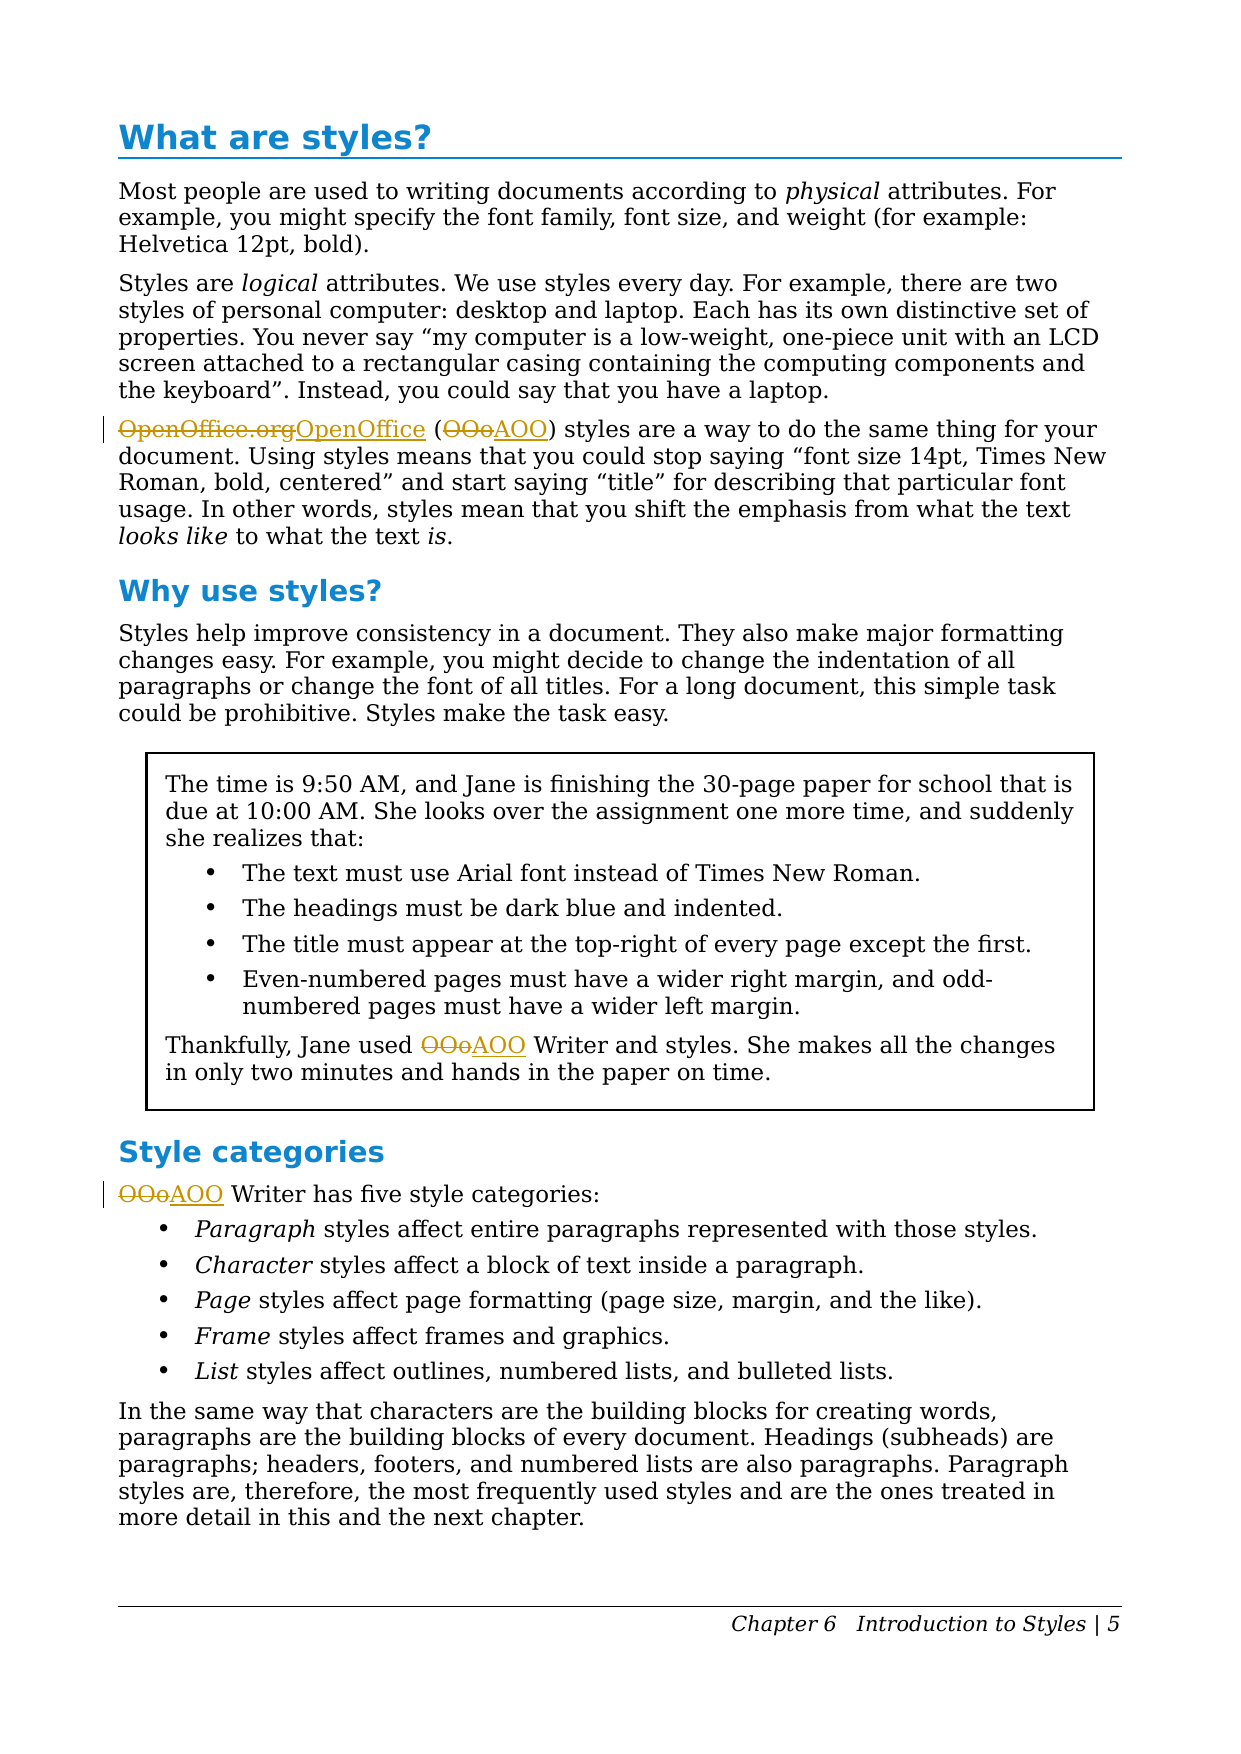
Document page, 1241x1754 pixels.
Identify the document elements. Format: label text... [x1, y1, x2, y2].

text In the same way that characters are the building blocks for creating words, paragraphs are the building blocks of every document. Headings (subheads) are paragraphs; headers, footers, and numbered lists are also paragraphs. Paragraph styles are, therefore, the most frequently used styles and are the ones treated in more detail in this and the next chapter. [118, 1398, 1122, 1531]
text Styles are logical attributes. We use styles every day. For example, there are two styles of personal computer: desktop and laptop. Each has its own distinctive set of properties. You never say “my computer is a low-weight, one-piece unit with an LCD screen attached to a rectangular casing containing the computing components and the keyboard”. Instead, you could say that you have a laptop. [118, 270, 1122, 404]
text Most people are used to writing documents according to physical attributes. For example, you might specify the font family, font size, and weight (for example: Helvetica 12pt, bold). [118, 178, 1122, 258]
text Styles help improve consistency in a document. They also make major formatting changes easy. For example, you might decide to change the indentation of all paragraphs or change the font of all titles. For a long document, this simple task could be prohibitive. Styles make the task easy. [118, 620, 1122, 727]
list List styles affect outlines, numbered lists, and bulleted lists. [156, 1356, 1122, 1385]
list Character styles affect a block of text inside a paragraph. [156, 1250, 1122, 1279]
list Frame styles affect frames and graphics. [156, 1321, 1122, 1350]
list Even-numbered pages must have a wider right margin, and odd-numbered pages must have a wider left margin. [203, 964, 1075, 1020]
text OpenOffice (AOO) styles are a way to do the same thing for your document. Using styles means that you could stop saying “font size 14pt, Times New Roman, bold, centered” and start saying “title” for describing that particular font usage. In other words, styles mean that you shift the emphasis from what the text looks like to what the text is. [118, 416, 1122, 549]
list The headings must be dark blue and indented. [203, 893, 1075, 923]
list The time is 9:50 AM, and Jane is finishing the 30-page paper for school that is due at 10:00 AM. She looks over the assignment one more time, and suddenly she realizes that: [165, 772, 1075, 852]
text Thankfully, Jane used AOO Writer and styles. She makes all the changes in only two minutes and hands in the paper on time. [165, 1033, 1075, 1086]
list The title must appear at the top-right of every page except the first. [203, 929, 1075, 958]
list Page styles affect page formatting (page size, margin, and the like). [156, 1285, 1122, 1314]
subtitle Why use styles? [118, 574, 1122, 608]
list The text must use Arial font instead of Times New Roman. [203, 858, 1075, 887]
list Paragraph styles affect entire paragraphs represented with those styles. [156, 1214, 1122, 1244]
subtitle Style categories [118, 1135, 1122, 1169]
list AOO Writer has five style categories: [118, 1181, 1122, 1208]
subtitle What are styles? [118, 118, 1122, 157]
